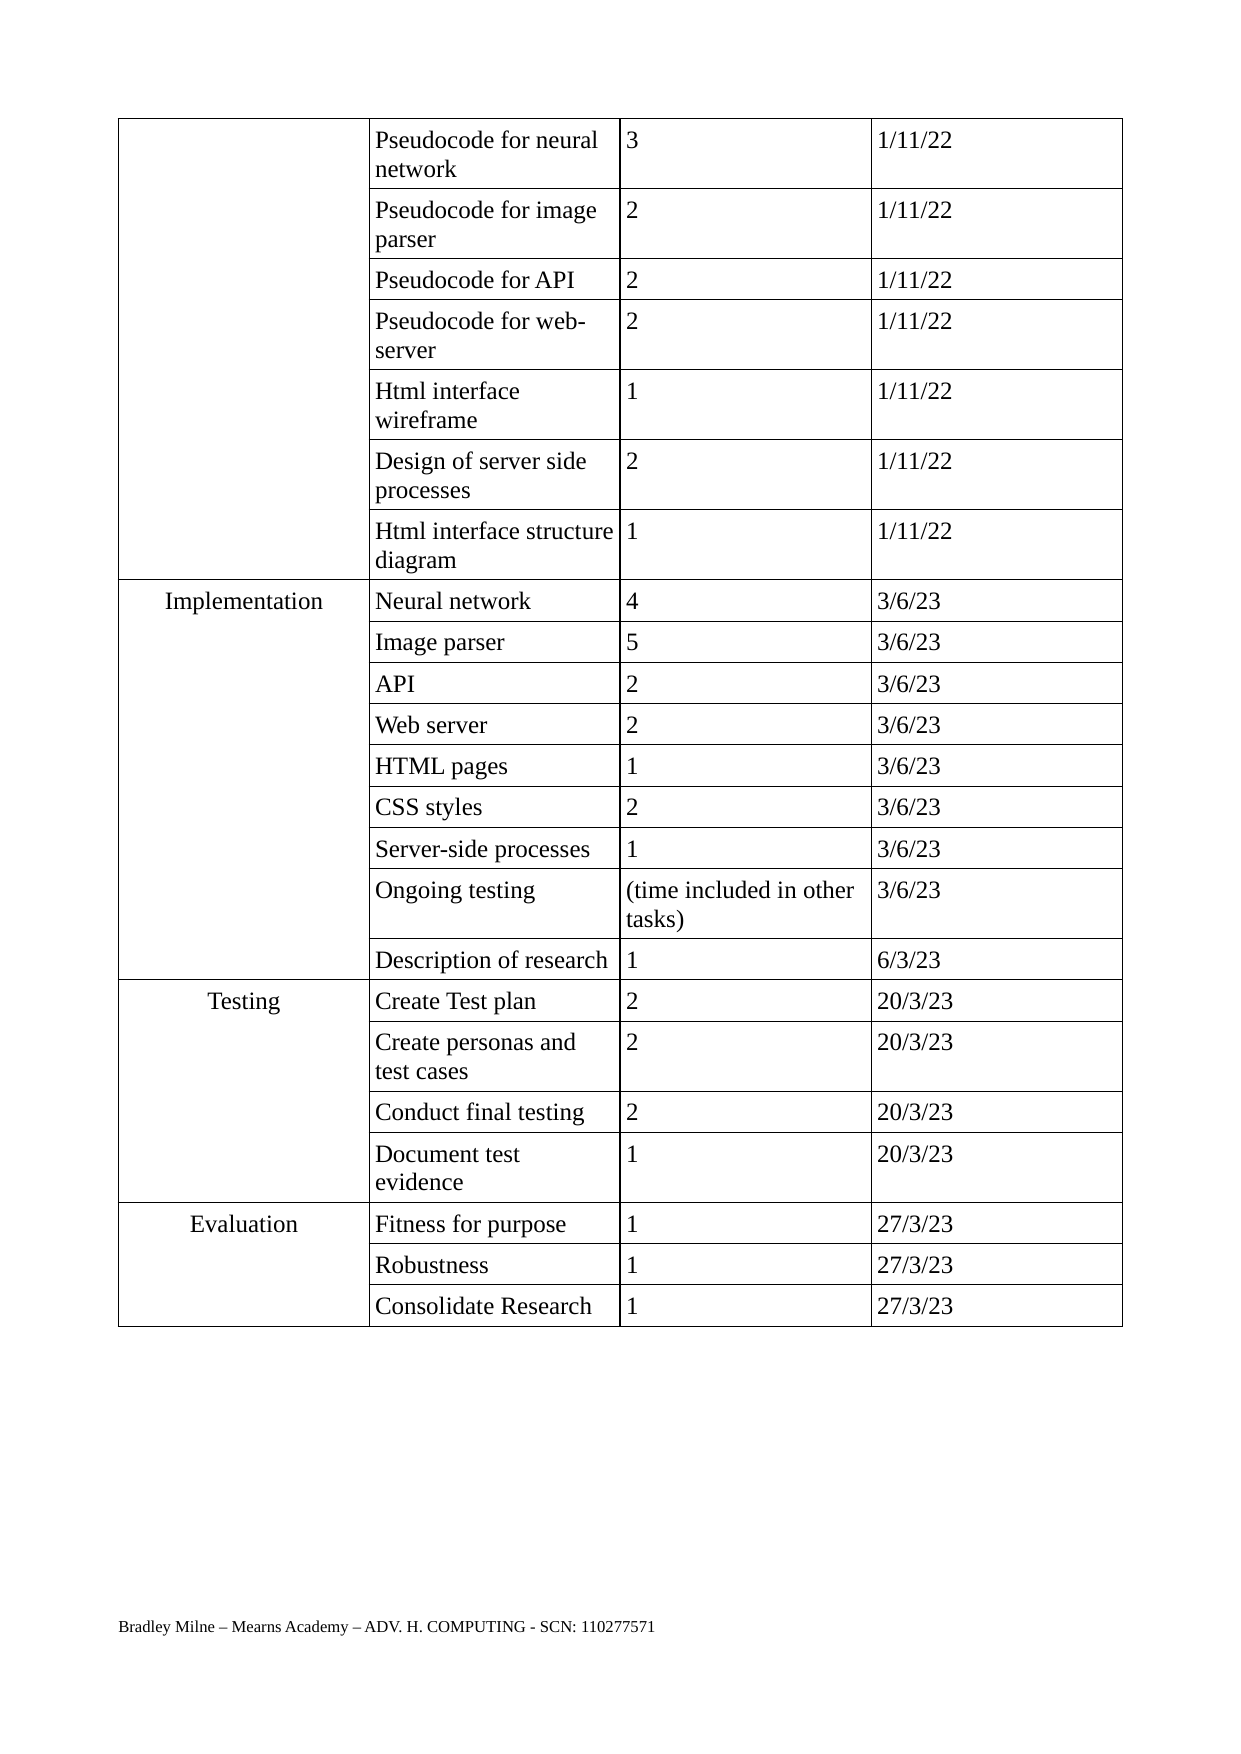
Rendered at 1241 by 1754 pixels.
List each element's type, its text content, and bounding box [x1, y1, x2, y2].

table_cell 1 [621, 1133, 871, 1202]
table_cell Pseudocode for image parser [370, 189, 619, 258]
table_cell 1 [621, 1203, 871, 1243]
table_cell 2 [621, 259, 871, 299]
table_cell 2 [621, 704, 871, 744]
table_cell Pseudocode for API [370, 259, 619, 299]
table_cell Implementation [119, 580, 369, 979]
table_cell 2 [621, 980, 871, 1021]
table_cell 3 [621, 119, 871, 188]
table_cell Create personas and test cases [370, 1022, 619, 1091]
table_cell 1/11/22 [872, 300, 1122, 369]
table_cell Consolidate Research [370, 1285, 619, 1326]
table_cell 4 [621, 580, 871, 621]
table_cell 3/6/23 [872, 869, 1122, 938]
table_cell Create Test plan [370, 980, 619, 1021]
table_cell HTML pages [370, 745, 619, 786]
table_cell Html interface structure diagram [370, 510, 619, 579]
table_cell 3/6/23 [872, 745, 1122, 786]
table_cell (time included in other tasks) [621, 869, 871, 938]
table_cell 2 [621, 787, 871, 827]
table_cell 1/11/22 [872, 510, 1122, 579]
table_cell 2 [621, 1092, 871, 1132]
table_cell Description of research [370, 939, 619, 979]
table_cell Conduct final testing [370, 1092, 619, 1132]
table_cell 1 [621, 1244, 871, 1284]
table_cell 3/6/23 [872, 663, 1122, 703]
table_cell 20/3/23 [872, 1133, 1122, 1202]
table_cell CSS styles [370, 787, 619, 827]
table_cell 20/3/23 [872, 980, 1122, 1021]
table_cell Html interface wireframe [370, 370, 619, 439]
table_cell 27/3/23 [872, 1244, 1122, 1284]
table_cell Design of server side processes [370, 440, 619, 509]
table_cell Evaluation [119, 1203, 369, 1326]
table_cell 2 [621, 300, 871, 369]
table_cell Document test evidence [370, 1133, 619, 1202]
table_cell 27/3/23 [872, 1203, 1122, 1243]
table_cell 1 [621, 939, 871, 979]
table_cell 3/6/23 [872, 622, 1122, 662]
table_cell 3/6/23 [872, 787, 1122, 827]
table_cell 3/6/23 [872, 828, 1122, 868]
table_cell 1 [621, 370, 871, 439]
table_cell Web server [370, 704, 619, 744]
table_cell 2 [621, 189, 871, 258]
table_cell 27/3/23 [872, 1285, 1122, 1326]
table_cell Neural network [370, 580, 619, 621]
table_cell Ongoing testing [370, 869, 619, 938]
table_cell Testing [119, 980, 369, 1202]
table_cell 1/11/22 [872, 440, 1122, 509]
table_cell 6/3/23 [872, 939, 1122, 979]
table_cell 1/11/22 [872, 119, 1122, 188]
table_cell 20/3/23 [872, 1092, 1122, 1132]
table_cell API [370, 663, 619, 703]
table_cell 2 [621, 1022, 871, 1091]
table_cell Pseudocode for web-server [370, 300, 619, 369]
table_cell 3/6/23 [872, 580, 1122, 621]
table_cell 2 [621, 440, 871, 509]
table_cell 1 [621, 745, 871, 786]
table_cell 5 [621, 622, 871, 662]
table_cell 2 [621, 663, 871, 703]
table_cell 3/6/23 [872, 704, 1122, 744]
table_cell 1 [621, 828, 871, 868]
table_cell Image parser [370, 622, 619, 662]
table_cell Fitness for purpose [370, 1203, 619, 1243]
table_cell Pseudocode for neural network [370, 119, 619, 188]
table_cell Server-side processes [370, 828, 619, 868]
table_cell Robustness [370, 1244, 619, 1284]
table_cell 1/11/22 [872, 259, 1122, 299]
table_cell 1 [621, 1285, 871, 1326]
table_cell 1/11/22 [872, 370, 1122, 439]
table_cell 1/11/22 [872, 189, 1122, 258]
table_cell 1 [621, 510, 871, 579]
table_cell 20/3/23 [872, 1022, 1122, 1091]
